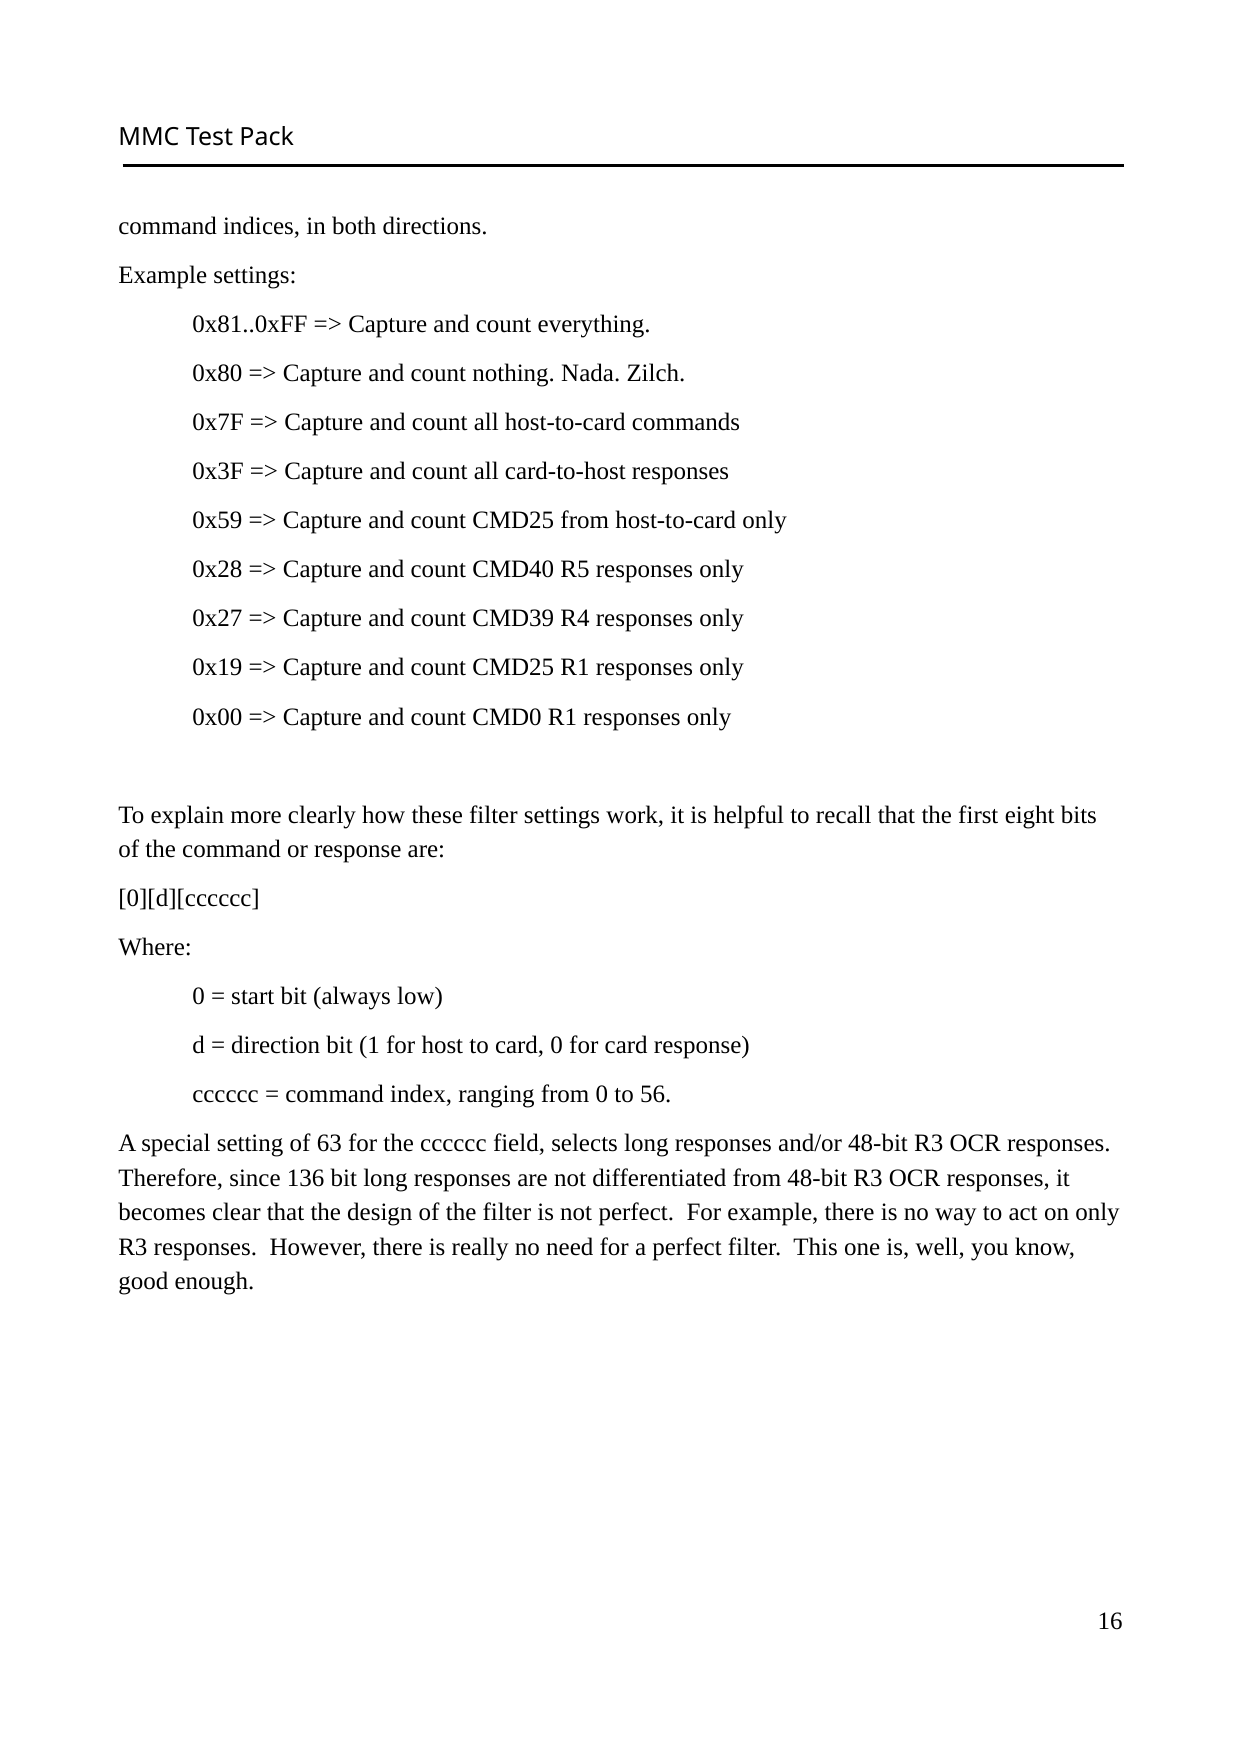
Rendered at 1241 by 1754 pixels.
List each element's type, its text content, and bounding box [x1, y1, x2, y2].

text 0x80 => Capture and count nothing. Nada. Zilch. [118, 358, 1122, 387]
text d = direction bit (1 for host to card, 0 for card response) [118, 1030, 1122, 1059]
text 0x59 => Capture and count CMD25 from host-to-card only [118, 505, 1122, 534]
text 0x19 => Capture and count CMD25 R1 responses only [118, 652, 1122, 681]
text 0x7F => Capture and count all host-to-card commands [118, 407, 1122, 436]
text To explain more clearly how these filter settings work, it is helpful to recall that the first eight bits of the command or response are: [118, 800, 1122, 863]
text Where: [118, 932, 1122, 961]
text 0x00 => Capture and count CMD0 R1 responses only [118, 702, 1122, 730]
text 0x81..0xFF => Capture and count everything. [118, 309, 1122, 338]
text Example settings: [118, 260, 1122, 289]
text 0x28 => Capture and count CMD40 R5 responses only [118, 554, 1122, 583]
text 0 = start bit (always low) [118, 981, 1122, 1010]
text A special setting of 63 for the cccccc field, selects long responses and/or 48-bit R3 OCR responses. Therefore, since 136 bit long responses are not differentiated from 48-bit R3 OCR responses, it becomes clear that the design of the filter is not perfect. For example, there is no way to act on only R3 responses. However, there is really no need for a perfect filter. This one is, well, you know, good enough. [118, 1128, 1122, 1295]
text cccccc = command index, ranging from 0 to 56. [118, 1079, 1122, 1108]
text command indices, in both directions. [118, 211, 1122, 240]
text 0x3F => Capture and count all card-to-host responses [118, 456, 1122, 485]
text 0x27 => Capture and count CMD39 R4 responses only [118, 603, 1122, 632]
text [0][d][cccccc] [118, 883, 1122, 912]
